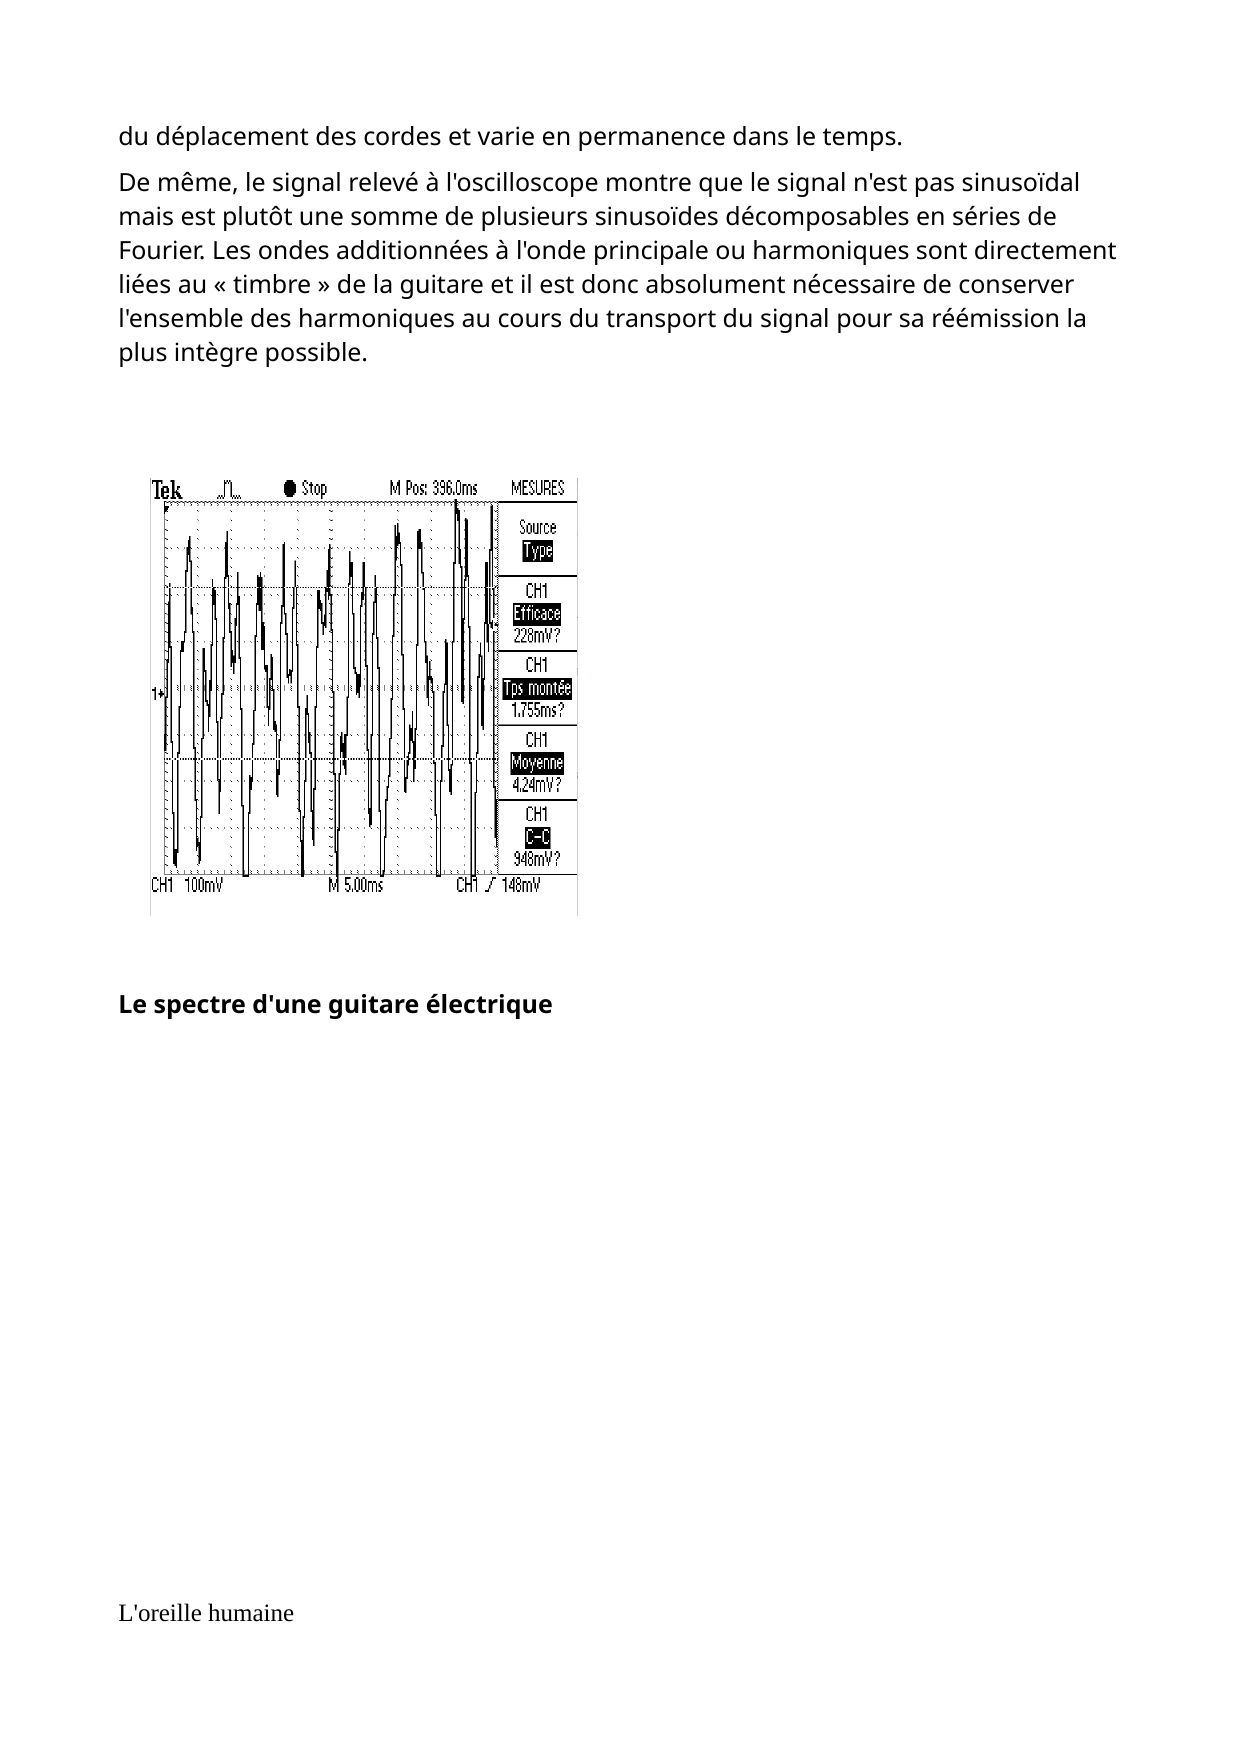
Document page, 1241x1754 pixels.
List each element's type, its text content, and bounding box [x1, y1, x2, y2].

text De même, le signal relevé à l'oscilloscope montre que le signal n'est pas sinusoïdal mais est plutôt une somme de plusieurs sinusoïdes décomposables en séries de Fourier. Les ondes additionnées à l'onde principale ou harmoniques sont directement liées au « timbre » de la guitare et il est donc absolument nécessaire de conserver l'ensemble des harmoniques au cours du transport du signal pour sa réémission la plus intègre possible. [118, 165, 1122, 369]
text du déplacement des cordes et varie en permanence dans le temps. [118, 118, 1122, 152]
text Le spectre d'une guitare électrique [118, 987, 1122, 1021]
picture [150, 478, 578, 916]
text L'oreille humaine [118, 1598, 1122, 1627]
